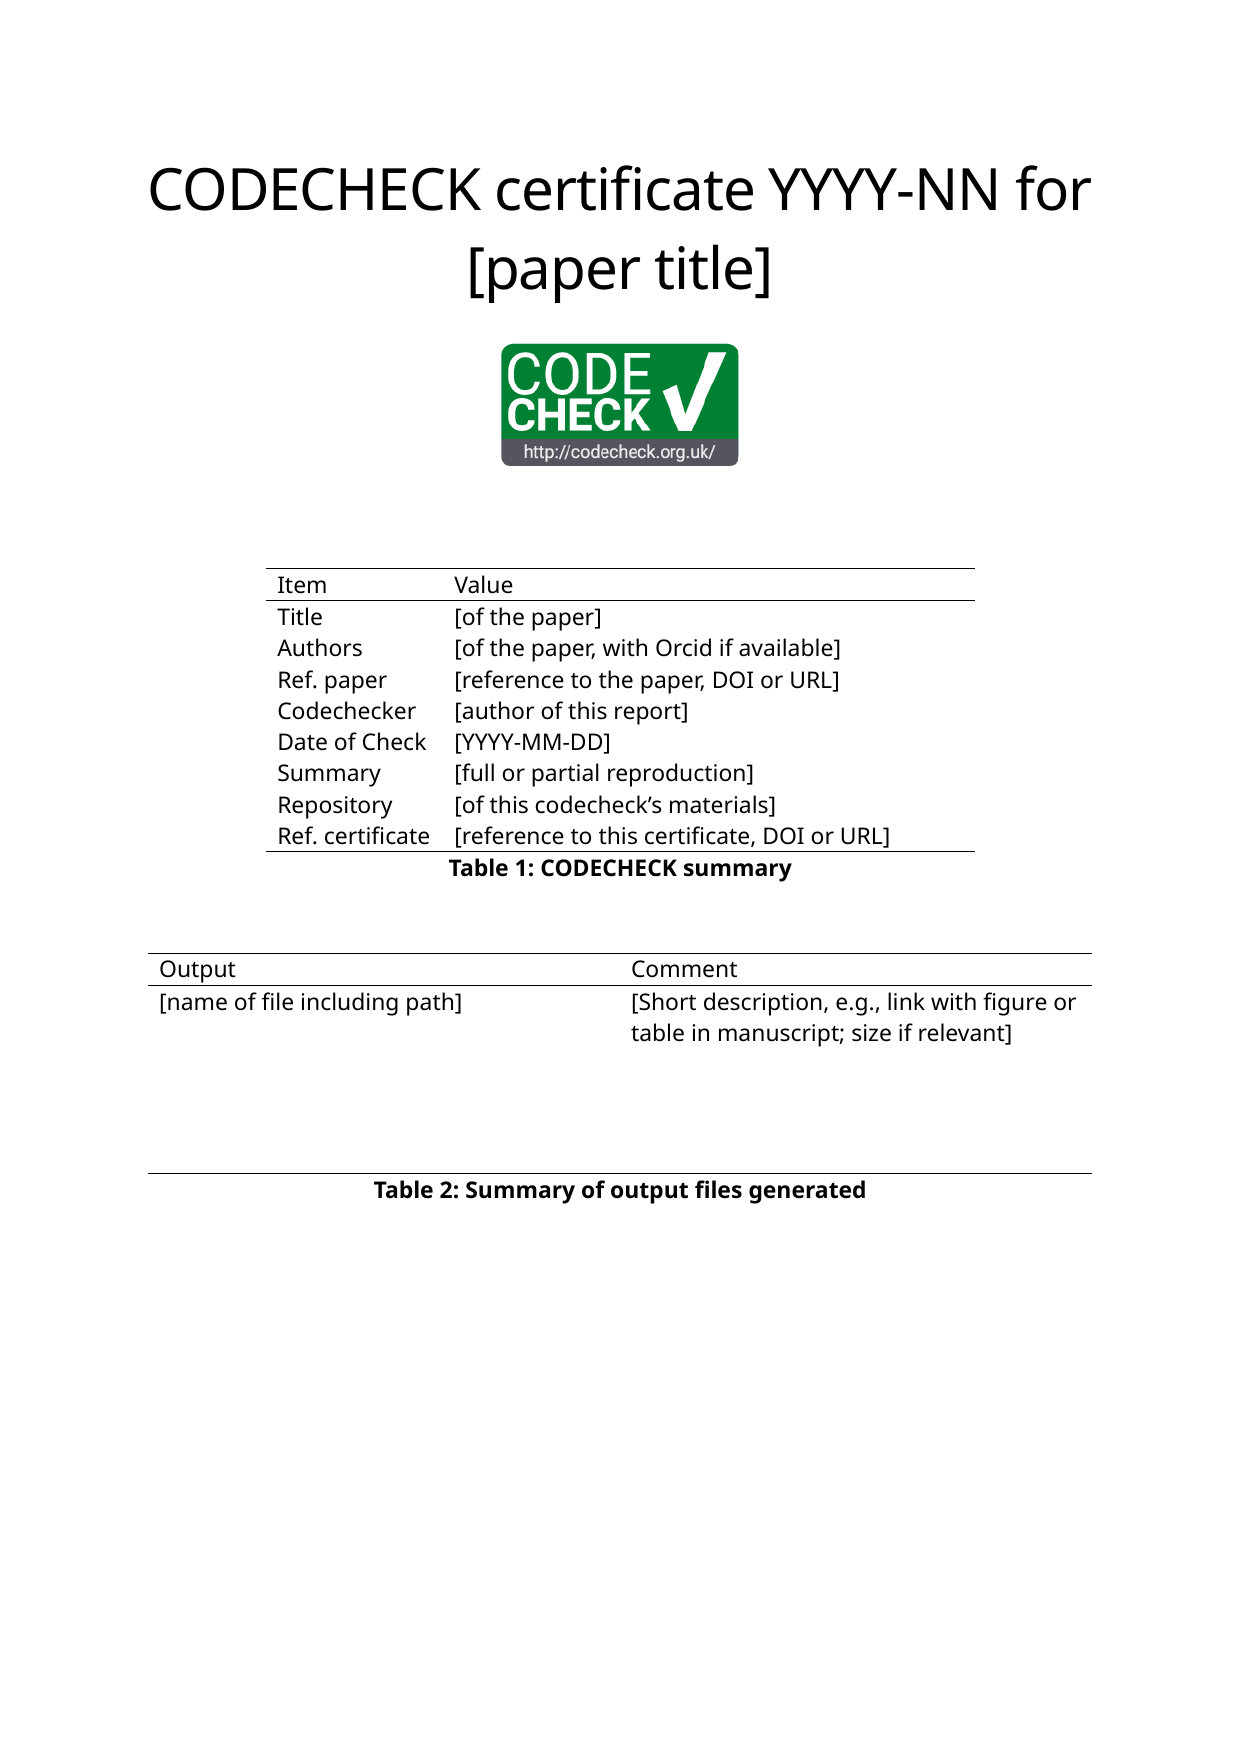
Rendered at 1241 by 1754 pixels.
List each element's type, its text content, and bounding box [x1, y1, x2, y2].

table_cell [148, 1080, 619, 1111]
table_cell Ref. paper [266, 664, 443, 695]
title CODECHECK certificate YYYY-NN for [paper title] [148, 148, 1093, 307]
table_cell [reference to the paper, DOI or URL] [443, 664, 974, 695]
table_cell [620, 1080, 1092, 1111]
table_cell Date of Check [266, 726, 443, 757]
table_header Output [148, 954, 619, 985]
table_cell [YYYY-MM-DD] [443, 726, 974, 757]
table_cell [148, 1048, 619, 1079]
table_cell [author of this report] [443, 695, 974, 726]
table_cell [of this codecheck’s materials] [443, 789, 974, 820]
table_cell [full or partial reproduction] [443, 758, 974, 789]
table_header Value [443, 569, 974, 600]
table_cell Repository [266, 789, 443, 820]
table_header Item [266, 569, 443, 600]
table_cell Authors [266, 633, 443, 664]
table_cell Title [266, 601, 443, 632]
table_cell [reference to this certificate, DOI or URL] [443, 820, 974, 851]
table_cell [620, 1111, 1092, 1142]
table_cell [620, 1048, 1092, 1079]
table_cell Codechecker [266, 695, 443, 726]
table_cell Ref. certificate [266, 820, 443, 851]
table_cell [148, 1142, 619, 1173]
text Table 1: CODECHECK summary [148, 852, 1093, 883]
table_cell [620, 1142, 1092, 1173]
table_header Comment [620, 954, 1092, 985]
table_cell [of the paper] [443, 601, 974, 632]
table_cell [148, 1111, 619, 1142]
table_cell [Short description, e.g., link with figure or table in manuscript; size if relevant] [620, 986, 1092, 1048]
text Table 2: Summary of output files generated [148, 1174, 1093, 1206]
table_cell [name of file including path] [148, 986, 619, 1048]
table_cell Summary [266, 758, 443, 789]
table_cell [of the paper, with Orcid if available] [443, 633, 974, 664]
